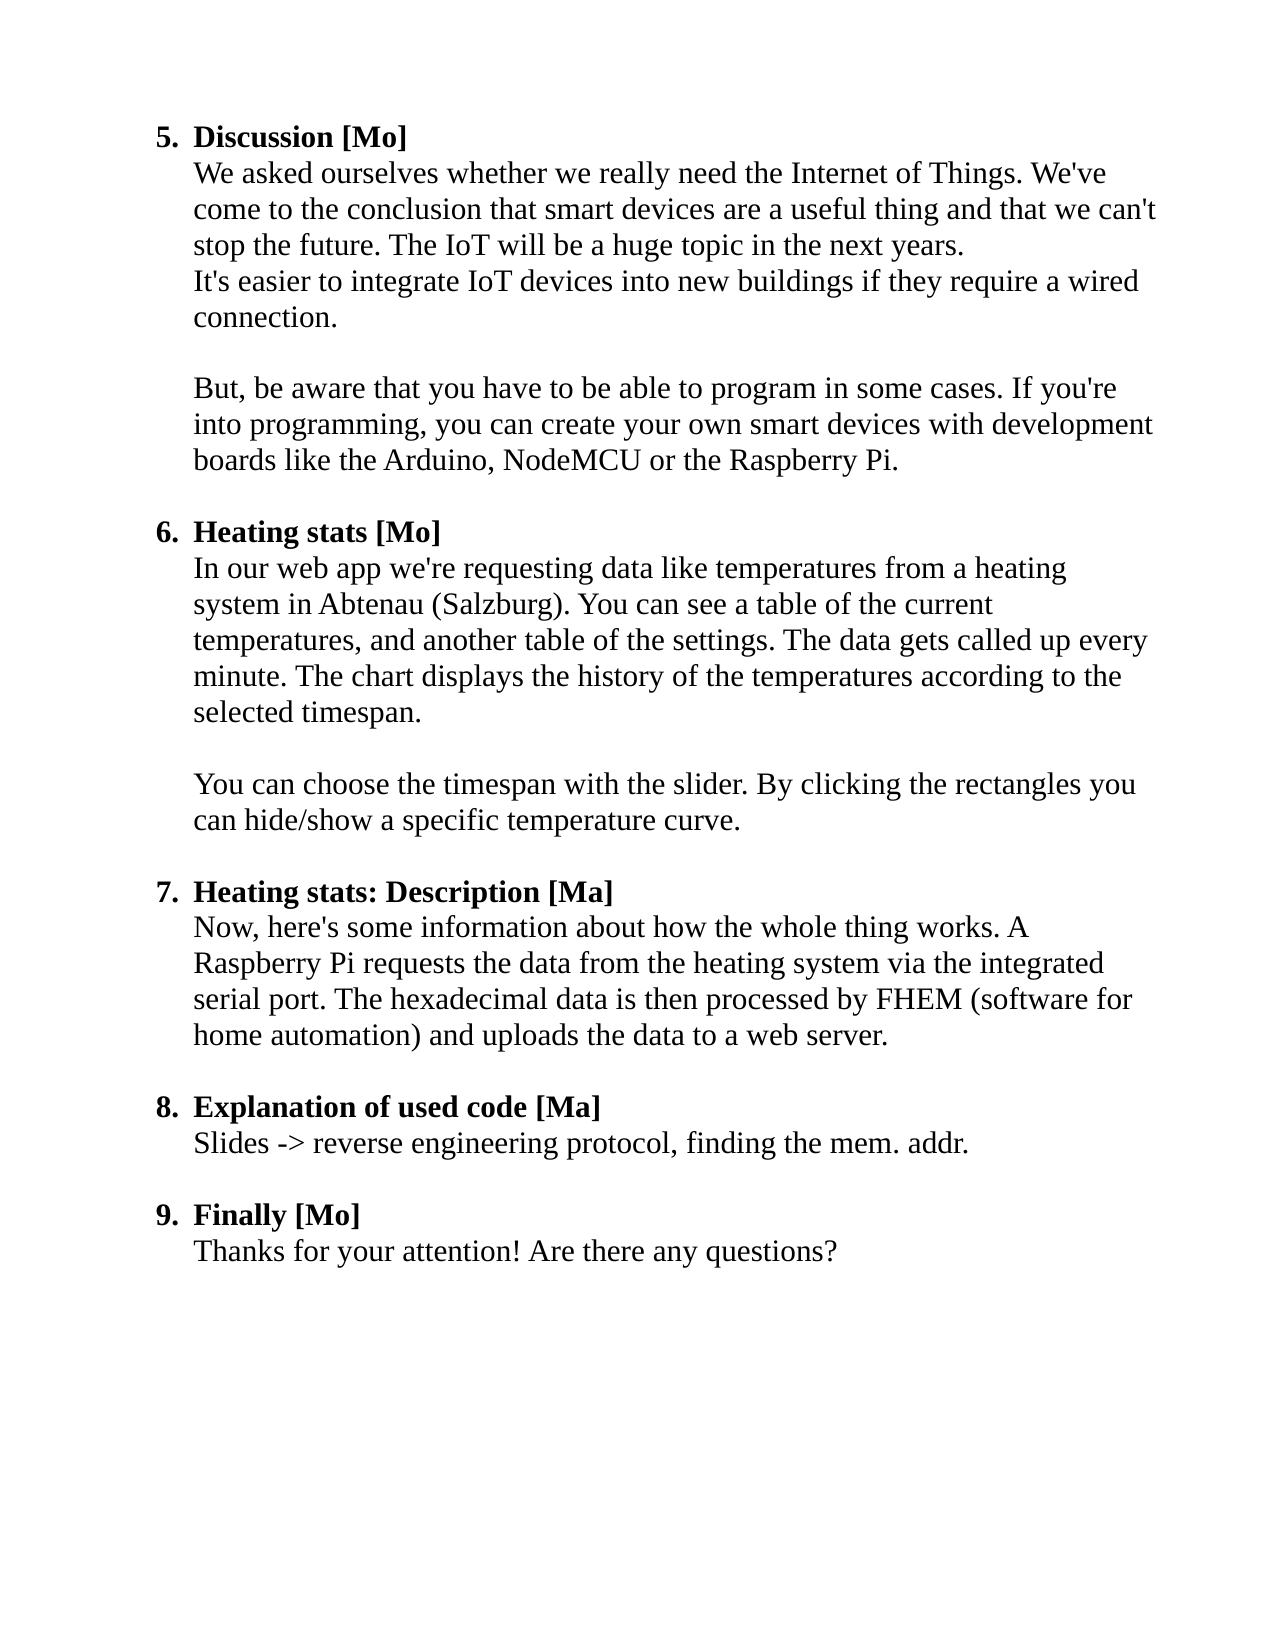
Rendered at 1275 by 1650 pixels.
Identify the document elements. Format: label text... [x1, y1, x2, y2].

list Discussion [Mo] We asked ourselves whether we really need the Internet of Things. We've come to the conclusion that smart devices are a useful thing and that we can't stop the future. The IoT will be a huge topic in the next years. It's easier to integrate IoT devices into new buildings if they require a wired connection. But, be aware that you have to be able to program in some cases. If you're into programming, you can create your own smart devices with development boards like the Arduino, NodeMCU or the Raspberry Pi. [156, 118, 1157, 513]
list Heating stats: Description [Ma] Now, here's some information about how the whole thing works. A Raspberry Pi requests the data from the heating system via the integrated serial port. The hexadecimal data is then processed by FHEM (software for home automation) and uploads the data to a web server. [156, 873, 1157, 1088]
list Heating stats [Mo] In our web app we're requesting data like temperatures from a heating system in Abtenau (Salzburg). You can see a table of the current temperatures, and another table of the settings. The data gets called up every minute. The chart displays the history of the temperatures according to the selected timespan. You can choose the timespan with the slider. By clicking the rectangles you can hide/show a specific temperature curve. [156, 513, 1157, 873]
list Explanation of used code [Ma] Slides -> reverse engineering protocol, finding the mem. addr. [156, 1088, 1157, 1196]
list Finally [Mo] Thanks for your attention! Are there any questions? [156, 1196, 1157, 1268]
